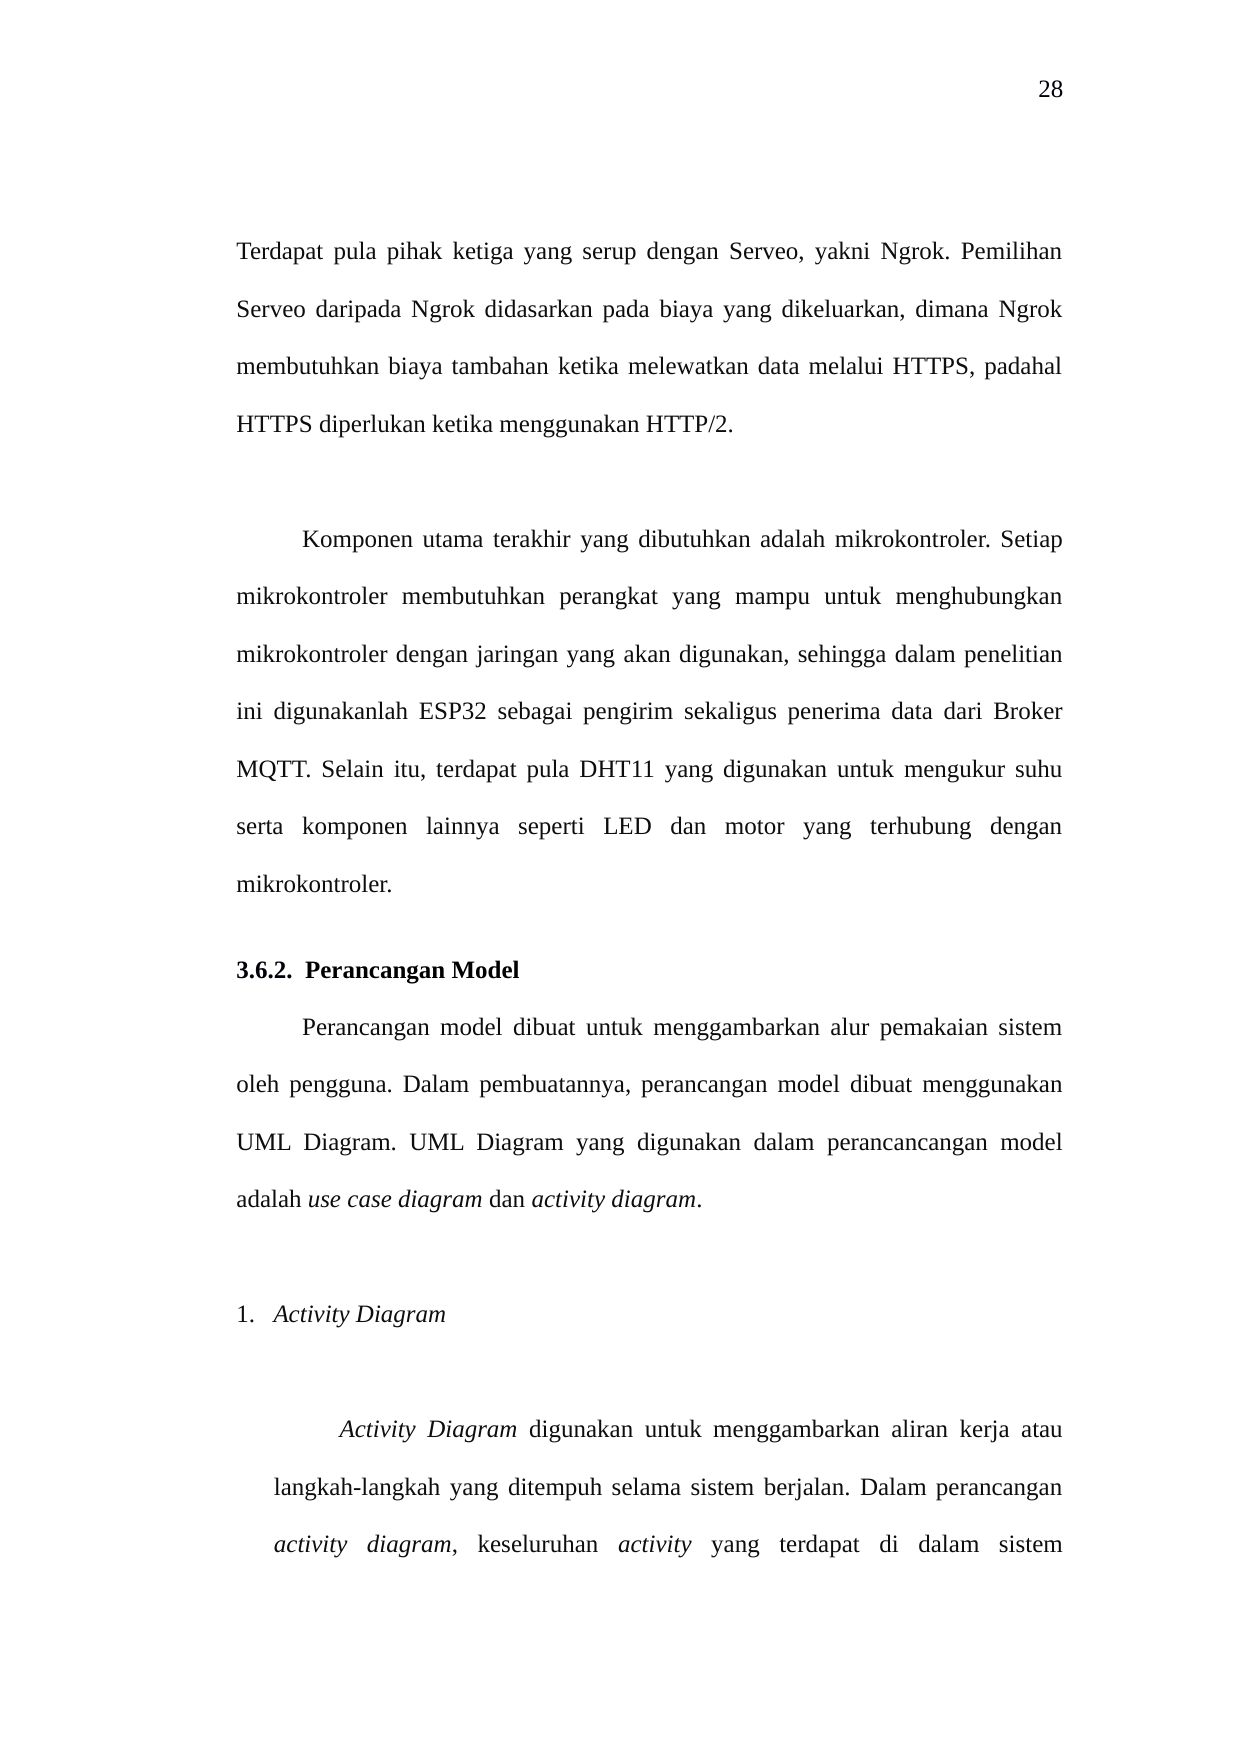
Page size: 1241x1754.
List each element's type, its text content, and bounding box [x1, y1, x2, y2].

text Komponen utama terakhir yang dibutuhkan adalah mikrokontroler. Setiap mikrokontroler membutuhkan perangkat yang mampu untuk menghubungkan mikrokontroler dengan jaringan yang akan digunakan, sehingga dalam penelitian ini digunakanlah ESP32 sebagai pengirim sekaligus penerima data dari Broker MQTT. Selain itu, terdapat pula DHT11 yang digunakan untuk mengukur suhu serta komponen lainnya seperti LED dan motor yang terhubung dengan mikrokontroler. [236, 524, 1063, 897]
text 1. Activity Diagram [236, 1299, 1063, 1328]
text Terdapat pula pihak ketiga yang serup dengan Serveo, yakni Ngrok. Pemilihan Serveo daripada Ngrok didasarkan pada biaya yang dikeluarkan, dimana Ngrok membutuhkan biaya tambahan ketika melewatkan data melalui HTTPS, padahal HTTPS diperlukan ketika menggunakan HTTP/2. [236, 236, 1063, 437]
text Activity Diagram digunakan untuk menggambarkan aliran kerja atau langkah-langkah yang ditempuh selama sistem berjalan. Dalam perancangan activity diagram, keseluruhan activity yang terdapat di dalam sistem [274, 1414, 1063, 1558]
subtitle 3.6.2. Perancangan Model [236, 955, 1063, 983]
text Perancangan model dibuat untuk menggambarkan alur pemakaian sistem oleh pengguna. Dalam pembuatannya, perancangan model dibuat menggunakan UML Diagram. UML Diagram yang digunakan dalam perancancangan model adalah use case diagram dan activity diagram. [236, 1012, 1063, 1213]
